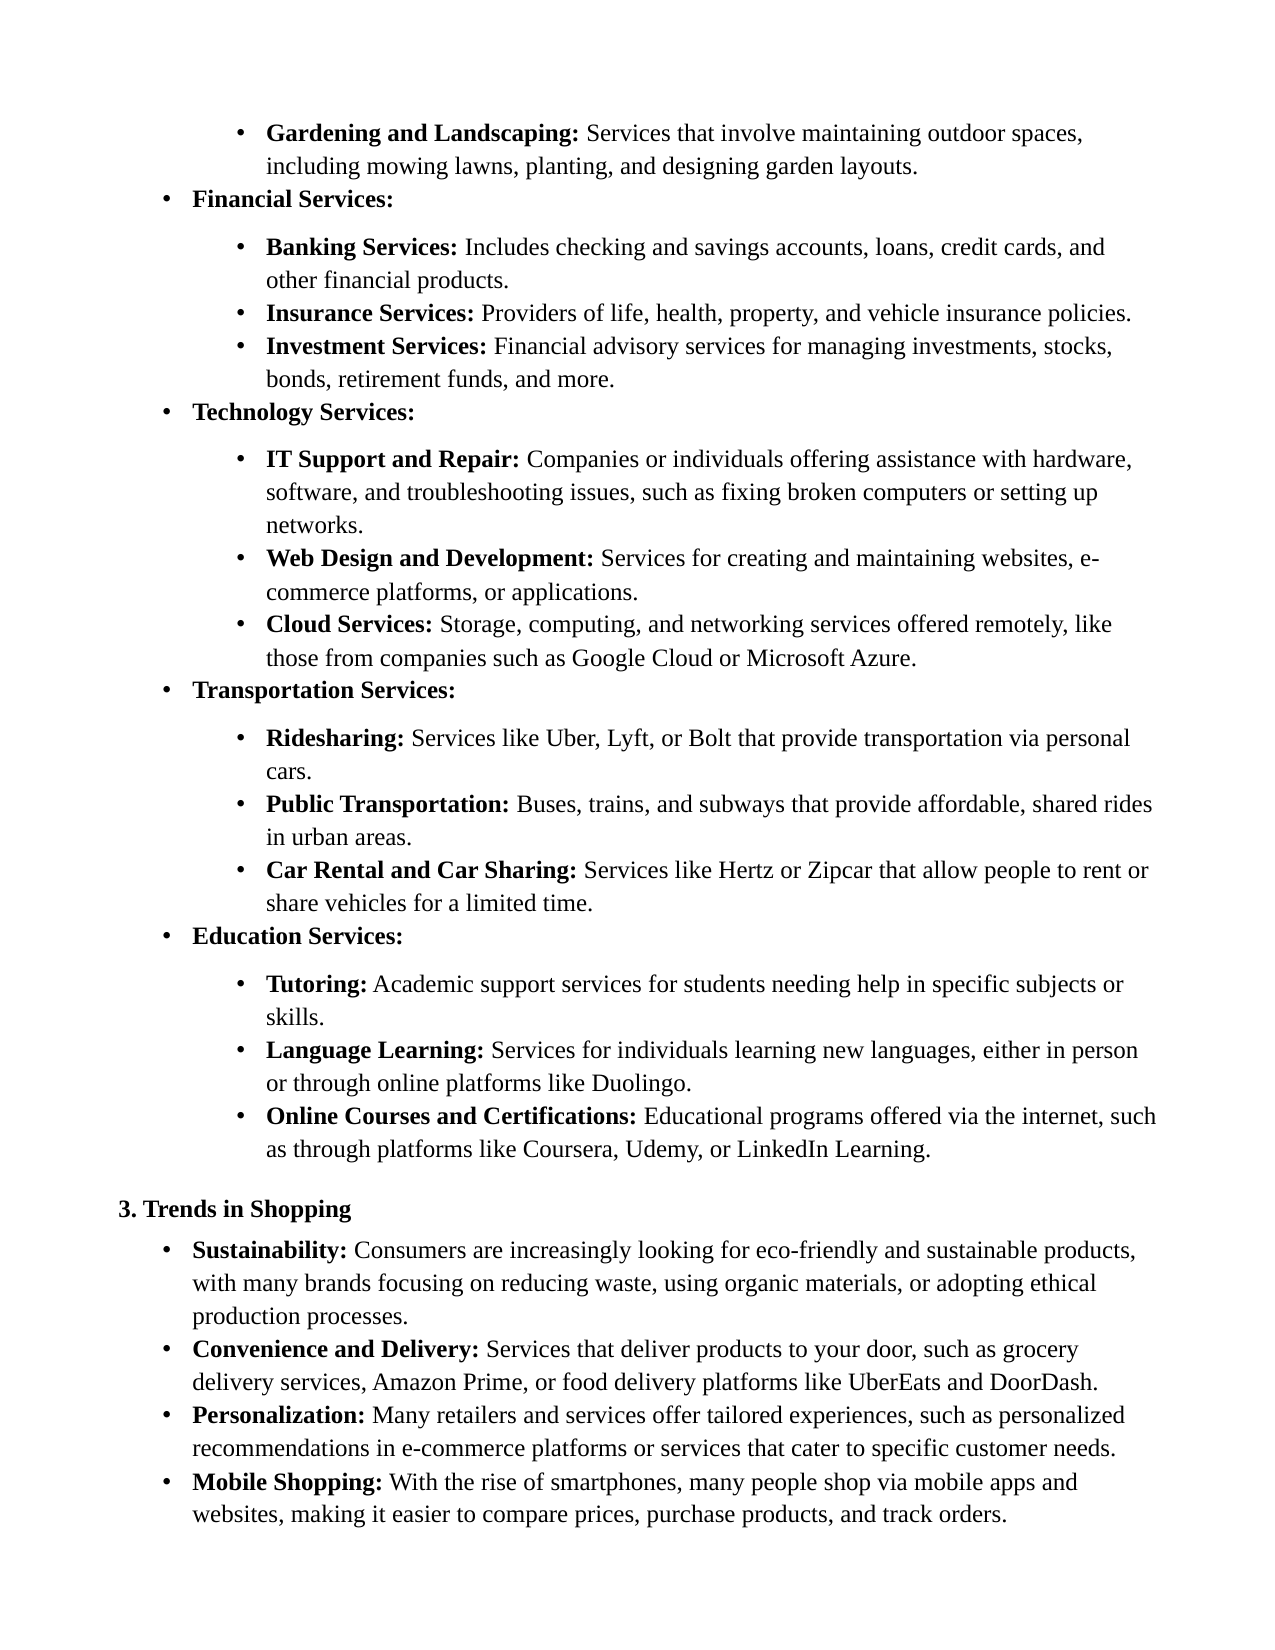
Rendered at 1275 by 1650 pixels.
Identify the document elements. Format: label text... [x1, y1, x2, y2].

list Car Rental and Car Sharing: Services like Hertz or Zipcar that allow people to rent or share vehicles for a limited time. [236, 855, 1157, 917]
list Financial Services: [162, 184, 1157, 213]
list Banking Services: Includes checking and savings accounts, loans, credit cards, and other financial products. [236, 232, 1157, 293]
list Technology Services: [162, 397, 1157, 426]
list Public Transportation: Buses, trains, and subways that provide affordable, shared rides in urban areas. [236, 789, 1157, 851]
list Sustainability: Consumers are increasingly looking for eco-friendly and sustainable products, with many brands focusing on reducing waste, using organic materials, or adopting ethical production processes. [162, 1235, 1157, 1330]
list Transportation Services: [162, 676, 1157, 704]
list Convenience and Delivery: Services that deliver products to your door, such as grocery delivery services, Amazon Prime, or food delivery platforms like UberEats and DoorDash. [162, 1334, 1157, 1396]
list Investment Services: Financial advisory services for managing investments, stocks, bonds, retirement funds, and more. [236, 331, 1157, 393]
list Insurance Services: Providers of life, health, property, and vehicle insurance policies. [236, 298, 1157, 327]
list Personalization: Many retailers and services offer tailored experiences, such as personalized recommendations in e-commerce platforms or services that cater to specific customer needs. [162, 1401, 1157, 1462]
list Language Learning: Services for individuals learning new languages, either in person or through online platforms like Duolingo. [236, 1035, 1157, 1097]
list Cloud Services: Storage, computing, and networking services offered remotely, like those from companies such as Google Cloud or Microsoft Azure. [236, 609, 1157, 671]
subtitle 3. Trends in Shopping [118, 1194, 1157, 1223]
list Education Services: [162, 921, 1157, 950]
list Ridesharing: Services like Uber, Lyft, or Bolt that provide transportation via personal cars. [236, 723, 1157, 785]
list IT Support and Repair: Companies or individuals offering assistance with hardware, software, and troubleshooting issues, such as fixing broken computers or setting up networks. [236, 444, 1157, 539]
list Online Courses and Certifications: Educational programs offered via the internet, such as through platforms like Coursera, Udemy, or LinkedIn Learning. [236, 1101, 1157, 1163]
list Gardening and Landscaping: Services that involve maintaining outdoor spaces, including mowing lawns, planting, and designing garden layouts. [236, 118, 1157, 180]
list Tutoring: Academic support services for students needing help in specific subjects or skills. [236, 969, 1157, 1031]
list Mobile Shopping: With the rise of smartphones, many people shop via mobile apps and websites, making it easier to compare prices, purchase products, and track orders. [162, 1467, 1157, 1528]
list Web Design and Development: Services for creating and maintaining websites, e-commerce platforms, or applications. [236, 543, 1157, 605]
